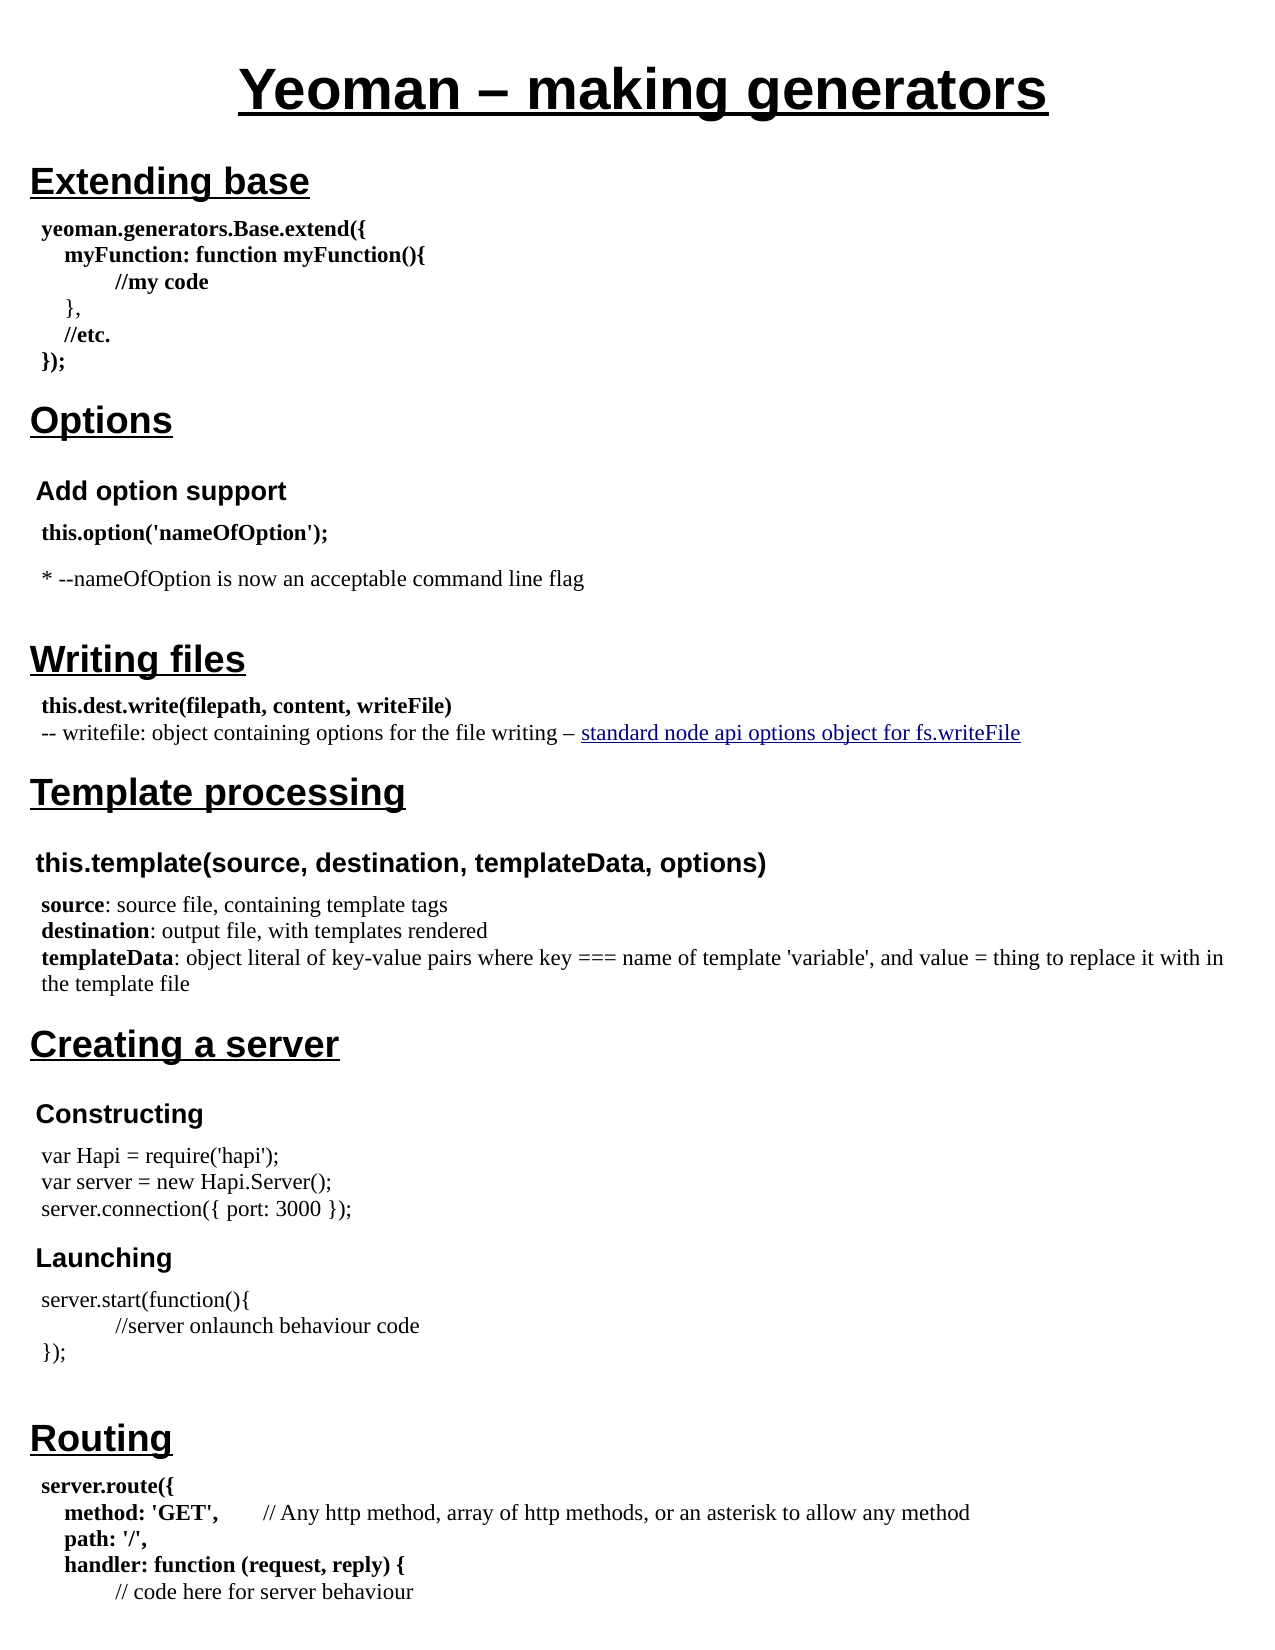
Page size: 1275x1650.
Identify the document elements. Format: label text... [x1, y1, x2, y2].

text var server = new Hapi.Server(); [41, 1168, 1246, 1195]
subtitle Creating a server [29, 1021, 1246, 1065]
text templateData: object literal of key-value pairs where key === name of template 'variable', and value = thing to replace it with in the template file [41, 944, 1246, 996]
text this.dest.write(filepath, content, writeFile) [41, 692, 1246, 719]
text //server onlaunch behaviour code [41, 1312, 1246, 1338]
text var Hapi = require('hapi'); [41, 1142, 1246, 1168]
text * --nameOfOption is now an acceptable command line flag [41, 565, 1246, 592]
subtitle Template processing [29, 770, 1246, 814]
subtitle Extending base [29, 159, 1246, 203]
text }); [41, 1338, 1246, 1365]
text server.start(function(){ [41, 1286, 1246, 1312]
text //etc. [41, 321, 1246, 347]
text method: 'GET', // Any http method, array of http methods, or an asterisk to allow any method [41, 1499, 1246, 1525]
text //my code [41, 268, 1246, 294]
text destination: output file, with templates rendered [41, 917, 1246, 944]
text handler: function (request, reply) { [41, 1551, 1246, 1578]
text }, [41, 294, 1246, 321]
text server.route({ [41, 1472, 1246, 1499]
subtitle Launching [35, 1242, 1246, 1273]
subtitle Options [29, 398, 1246, 442]
text -- writefile: object containing options for the file writing – standard node api options object for fs.writeFile [41, 719, 1246, 745]
text this.option('nameOfOption'); [41, 519, 1246, 545]
text yeoman.generators.Base.extend({ [41, 215, 1246, 242]
text myFunction: function myFunction(){ [41, 242, 1246, 268]
title Yeoman – making generators [41, 54, 1246, 122]
text }); [41, 347, 1246, 373]
subtitle Writing files [29, 636, 1246, 680]
subtitle Routing [29, 1416, 1246, 1460]
subtitle Constructing [35, 1098, 1246, 1129]
text source: source file, containing template tags [41, 891, 1246, 917]
subtitle this.template(source, destination, templateData, options) [35, 847, 1246, 878]
text path: '/', [41, 1525, 1246, 1551]
subtitle Add option support [35, 475, 1246, 507]
text server.connection({ port: 3000 }); [41, 1195, 1246, 1221]
text // code here for server behaviour [41, 1578, 1246, 1604]
